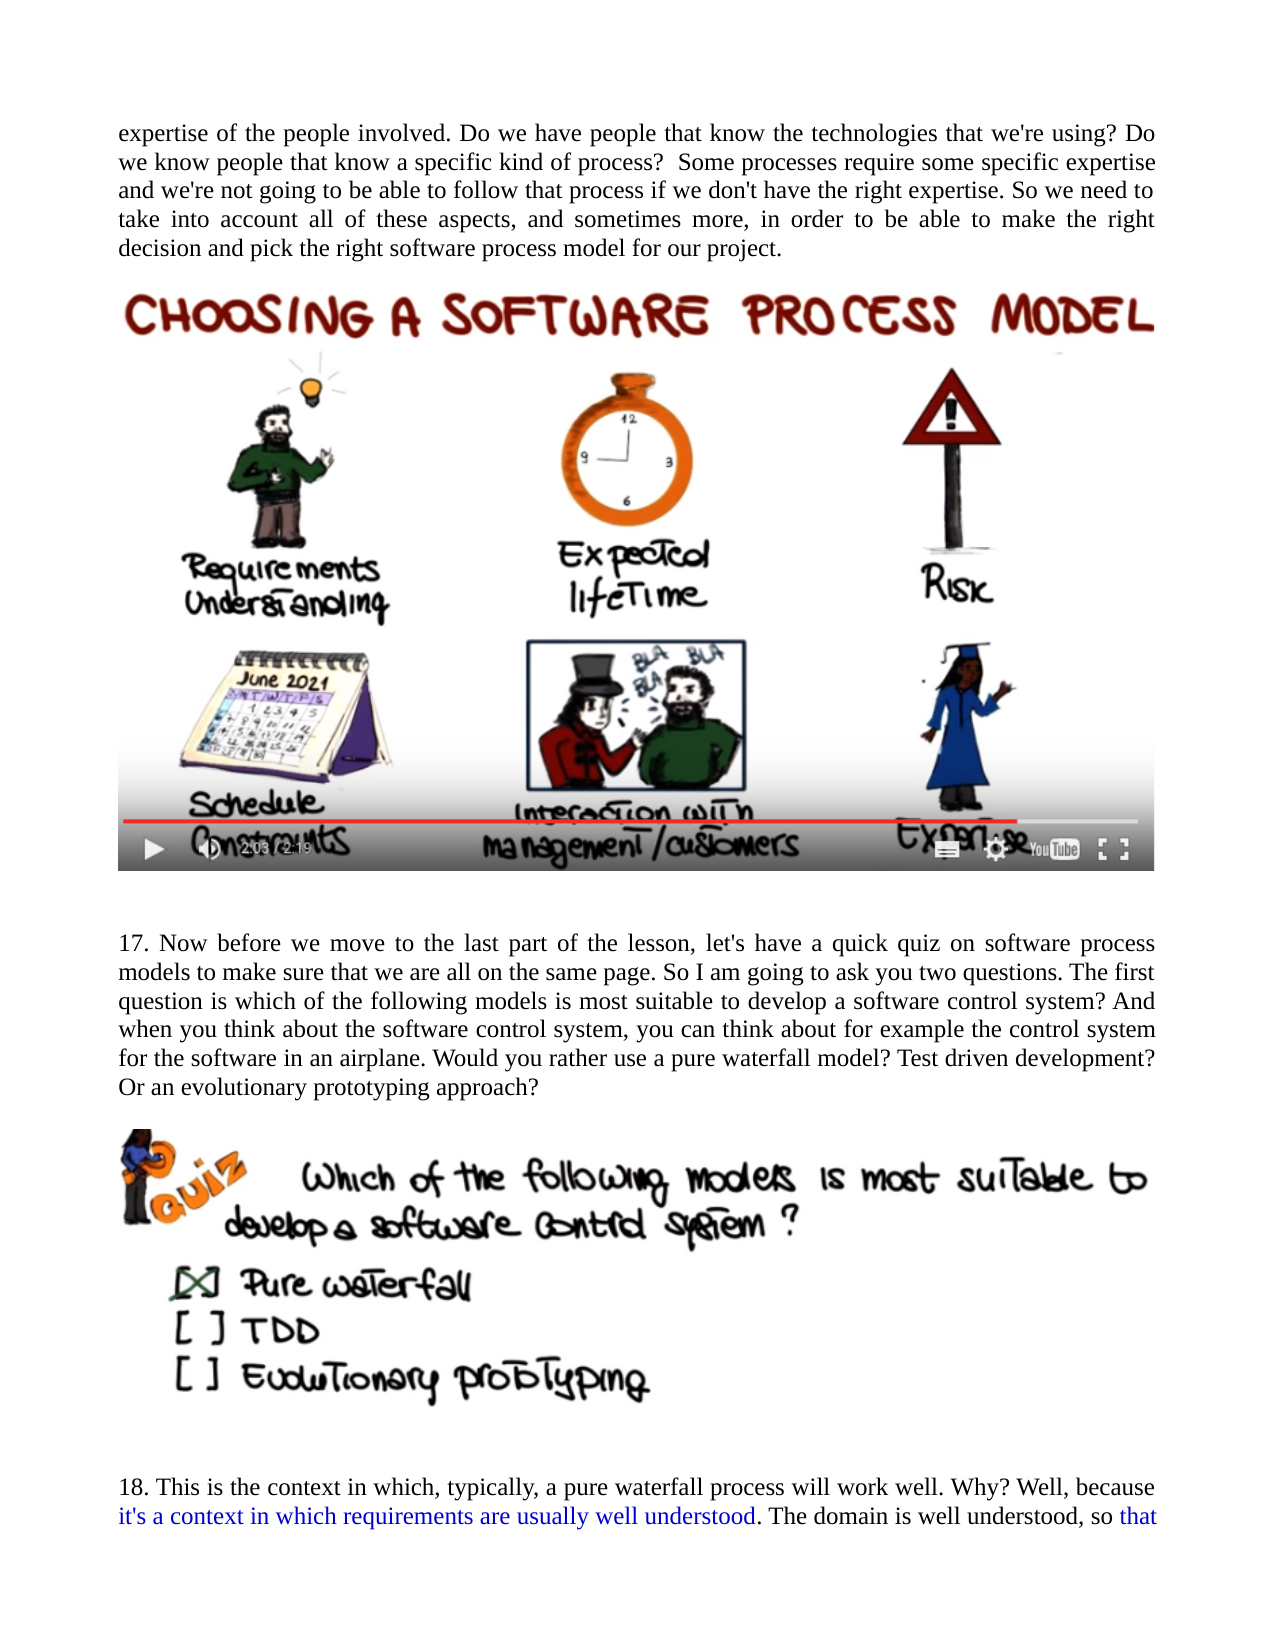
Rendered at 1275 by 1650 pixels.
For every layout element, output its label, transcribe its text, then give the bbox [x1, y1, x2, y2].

picture [118, 290, 1157, 871]
text 17. Now before we move to the last part of the lesson, let's have a quick quiz on software process models to make sure that we are all on the same page. So I am going to ask you two questions. The first question is which of the following models is most suitable to develop a software control system? And when you think about the software control system, you can think about for example the control system for the software in an airplane. Would you rather use a pure waterfall model? Test driven development? Or an evolutionary prototyping approach? [118, 928, 1157, 1101]
text 18. This is the context in which, typically, a pure waterfall process will work well. Why? Well, because it's a context in which requirements are usually well understood. The domain is well understood, so that [118, 1472, 1157, 1529]
text expertise of the people involved. Do we have people that know the technologies that we're using? Do we know people that know a specific kind of process? Some processes require some specific expertise and we're not going to be able to follow that process if we don't have the right expertise. So we need to take into account all of these aspects, and sometimes more, in order to be able to make the right decision and pick the right software process model for our project. [118, 118, 1157, 262]
picture [118, 1129, 1157, 1415]
